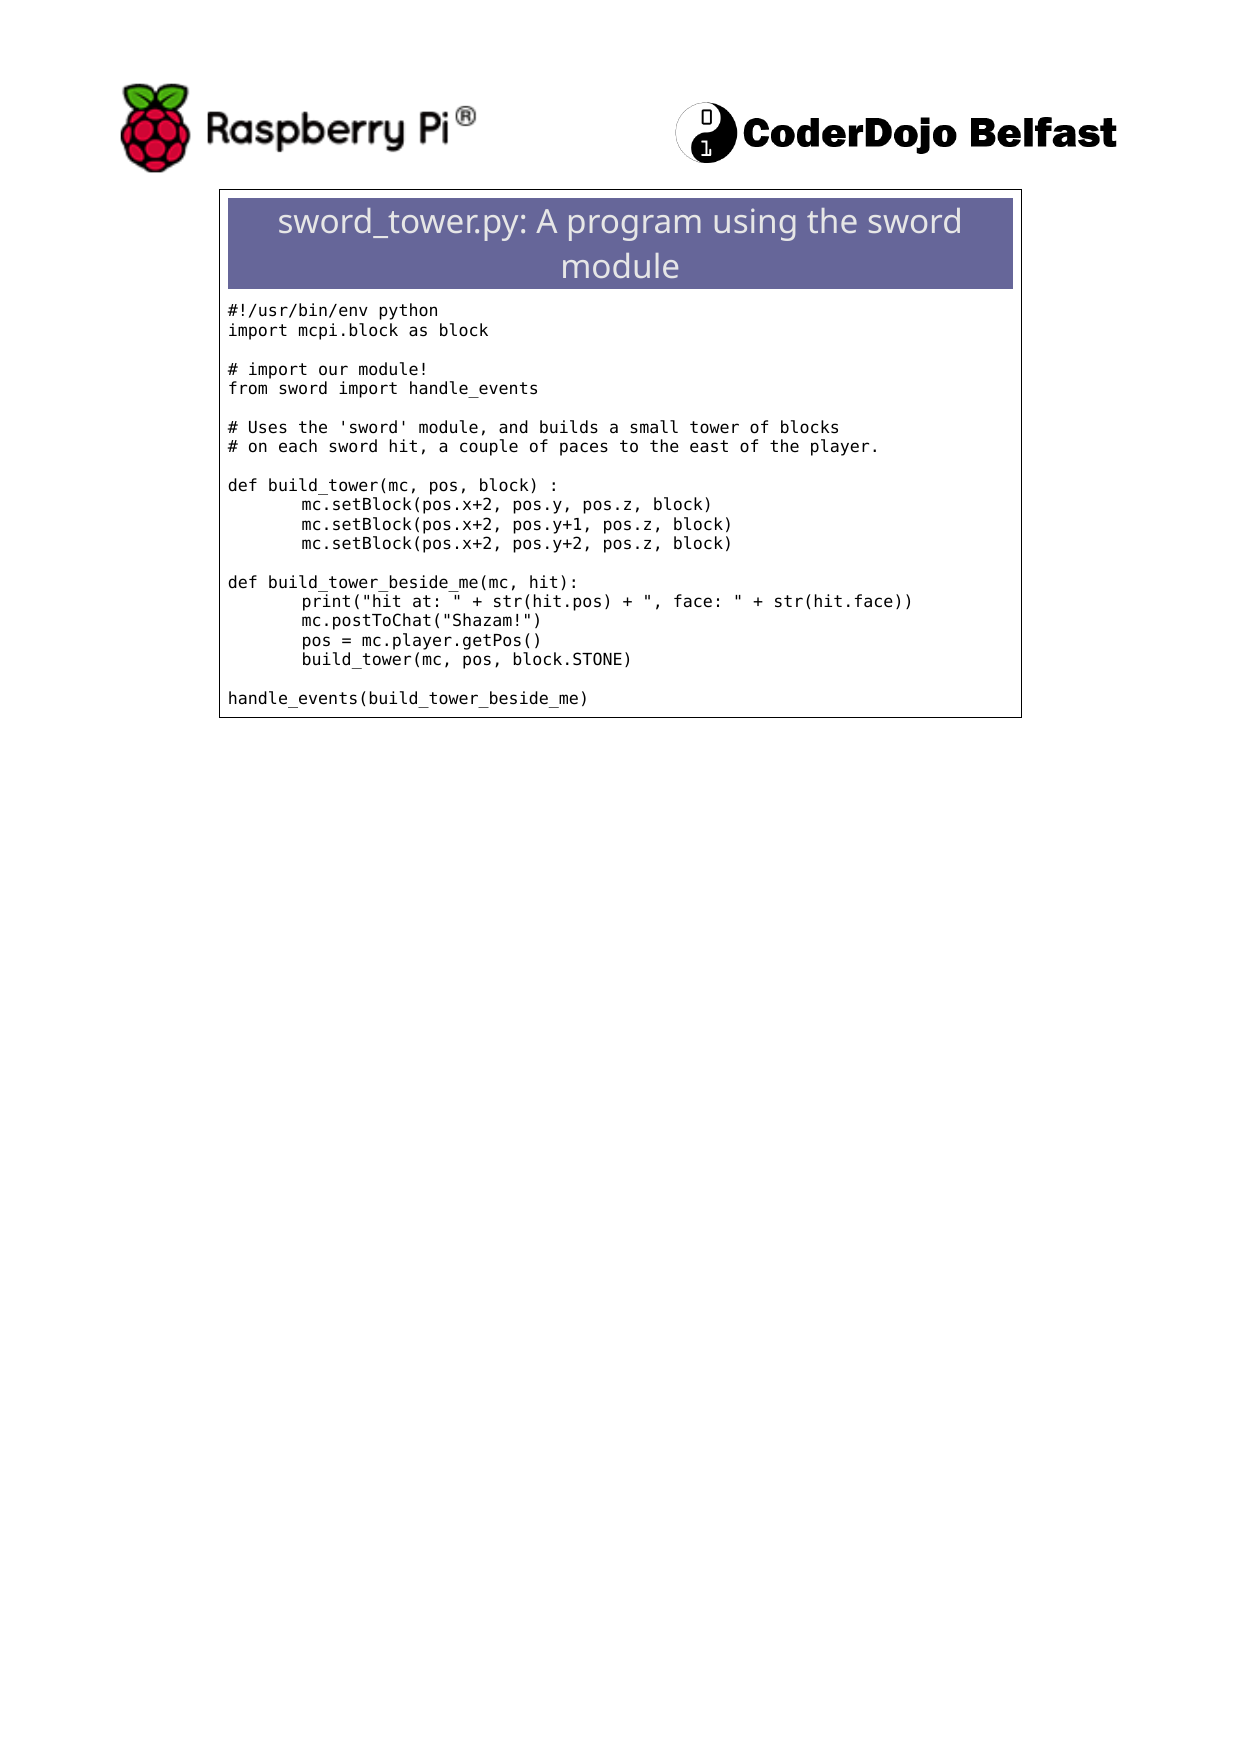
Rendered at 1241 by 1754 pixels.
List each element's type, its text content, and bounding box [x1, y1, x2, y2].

text import mcpi.block as block [228, 321, 1013, 340]
text # import our module! [228, 359, 1013, 379]
text mc.setBlock(pos.x+2, pos.y+2, pos.z, block) [228, 534, 1013, 553]
text def build_tower(mc, pos, block) : [228, 476, 1013, 495]
text def build_tower_beside_me(mc, hit): [228, 572, 1013, 592]
picture [672, 100, 1125, 166]
text mc.postToChat("Shazam!") [228, 611, 1013, 631]
text # on each sword hit, a couple of paces to the east of the player. [228, 437, 1013, 456]
text mc.setBlock(pos.x+2, pos.y, pos.z, block) [228, 495, 1013, 514]
text #!/usr/bin/env python [228, 301, 1013, 321]
text build_tower(mc, pos, block.STONE) [228, 650, 1013, 669]
text sword_tower.py: A program using the sword module [228, 198, 1013, 289]
text mc.setBlock(pos.x+2, pos.y+1, pos.z, block) [228, 514, 1013, 534]
text # Uses the 'sword' module, and builds a small tower of blocks [228, 417, 1013, 437]
picture [119, 82, 478, 175]
text print("hit at: " + str(hit.pos) + ", face: " + str(hit.face)) [228, 592, 1013, 611]
text handle_events(build_tower_beside_me) [228, 689, 1013, 708]
text from sword import handle_events [228, 379, 1013, 398]
text pos = mc.player.getPos() [228, 631, 1013, 650]
